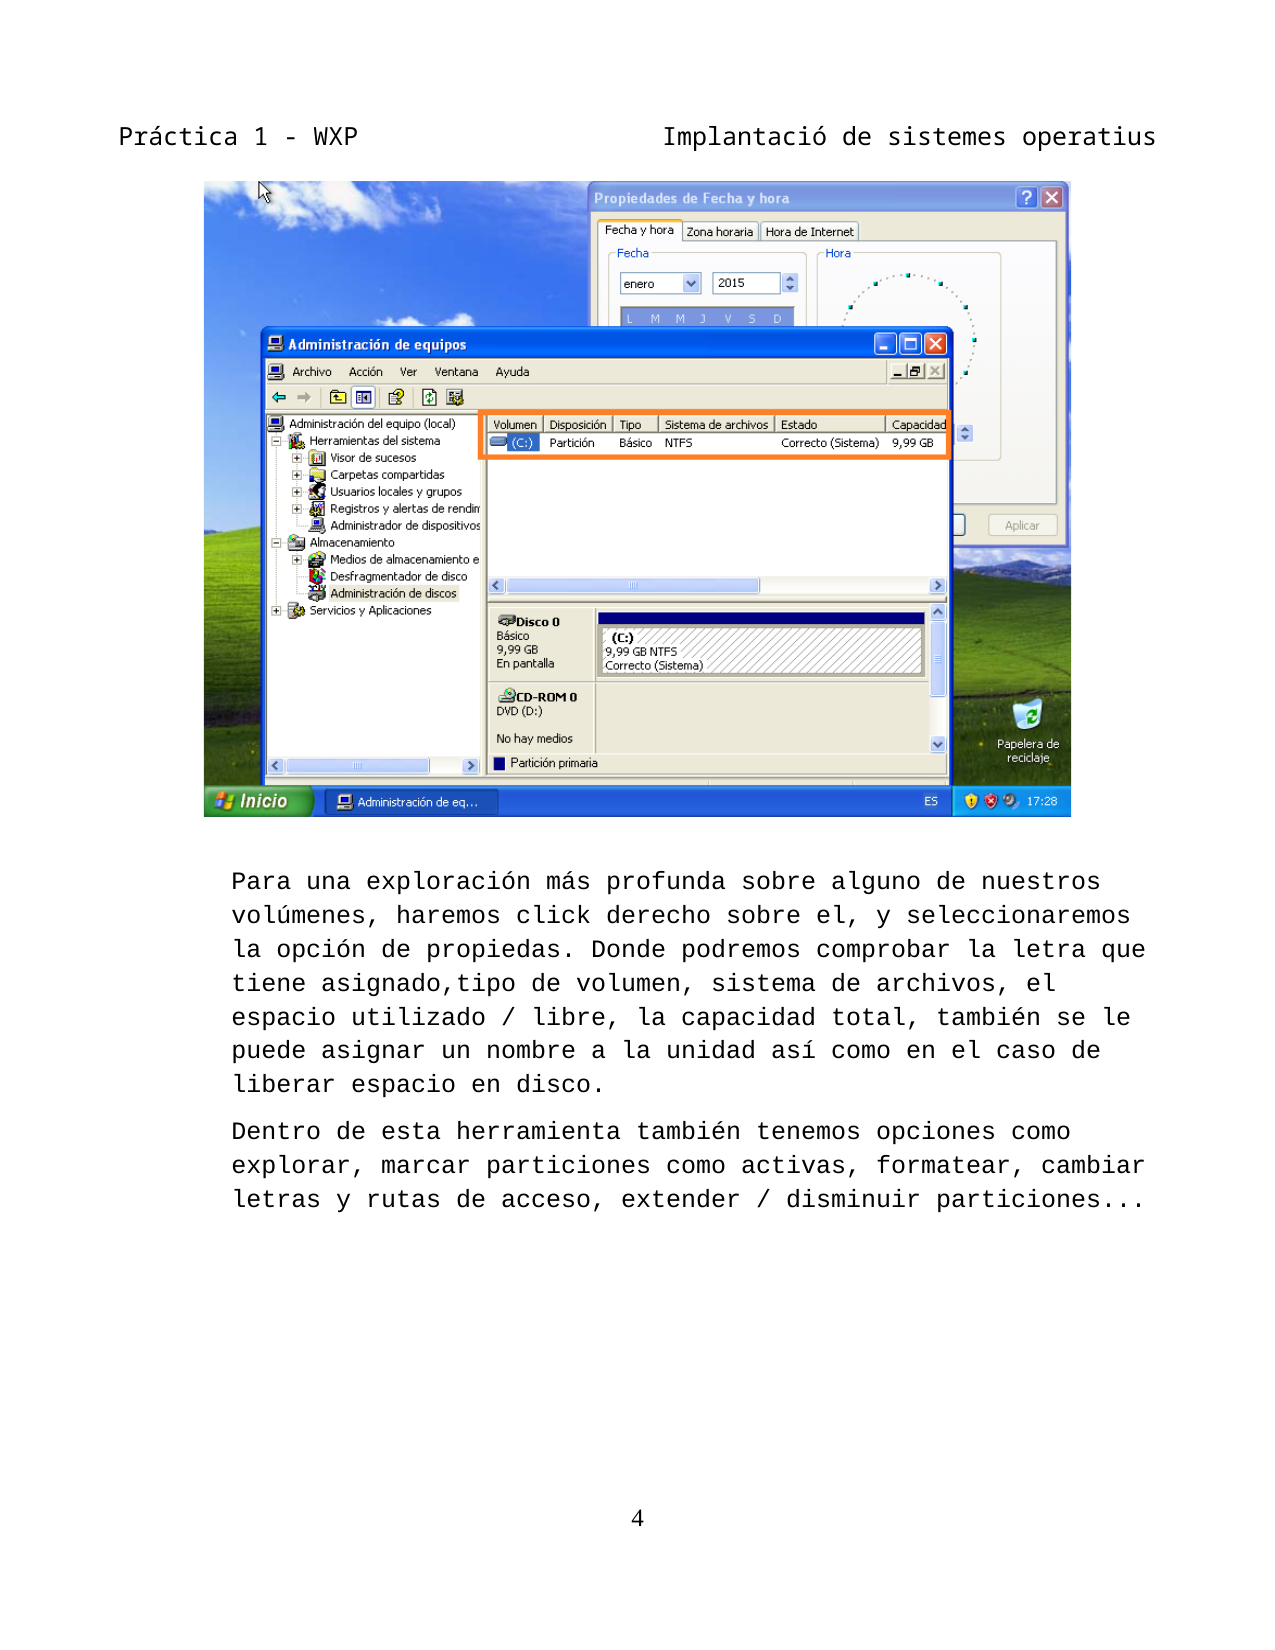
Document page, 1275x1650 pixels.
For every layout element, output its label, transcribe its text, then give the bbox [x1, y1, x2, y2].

text Para una exploración más profunda sobre alguno de nuestros volúmenes, haremos click derecho sobre el, y seleccionaremos la opción de propiedas. Donde podremos comprobar la letra que tiene asignado,tipo de volumen, sistema de archivos, el espacio utilizado / libre, la capacidad total, también se le puede asignar un nombre a la unidad así como en el caso de liberar espacio en disco. [231, 868, 1157, 1100]
text Dentro de esta herramienta también tenemos opciones como explorar, marcar particiones como activas, formatear, cambiar letras y rutas de acceso, extender / disminuir particiones... [231, 1118, 1157, 1215]
picture [203, 181, 1072, 817]
